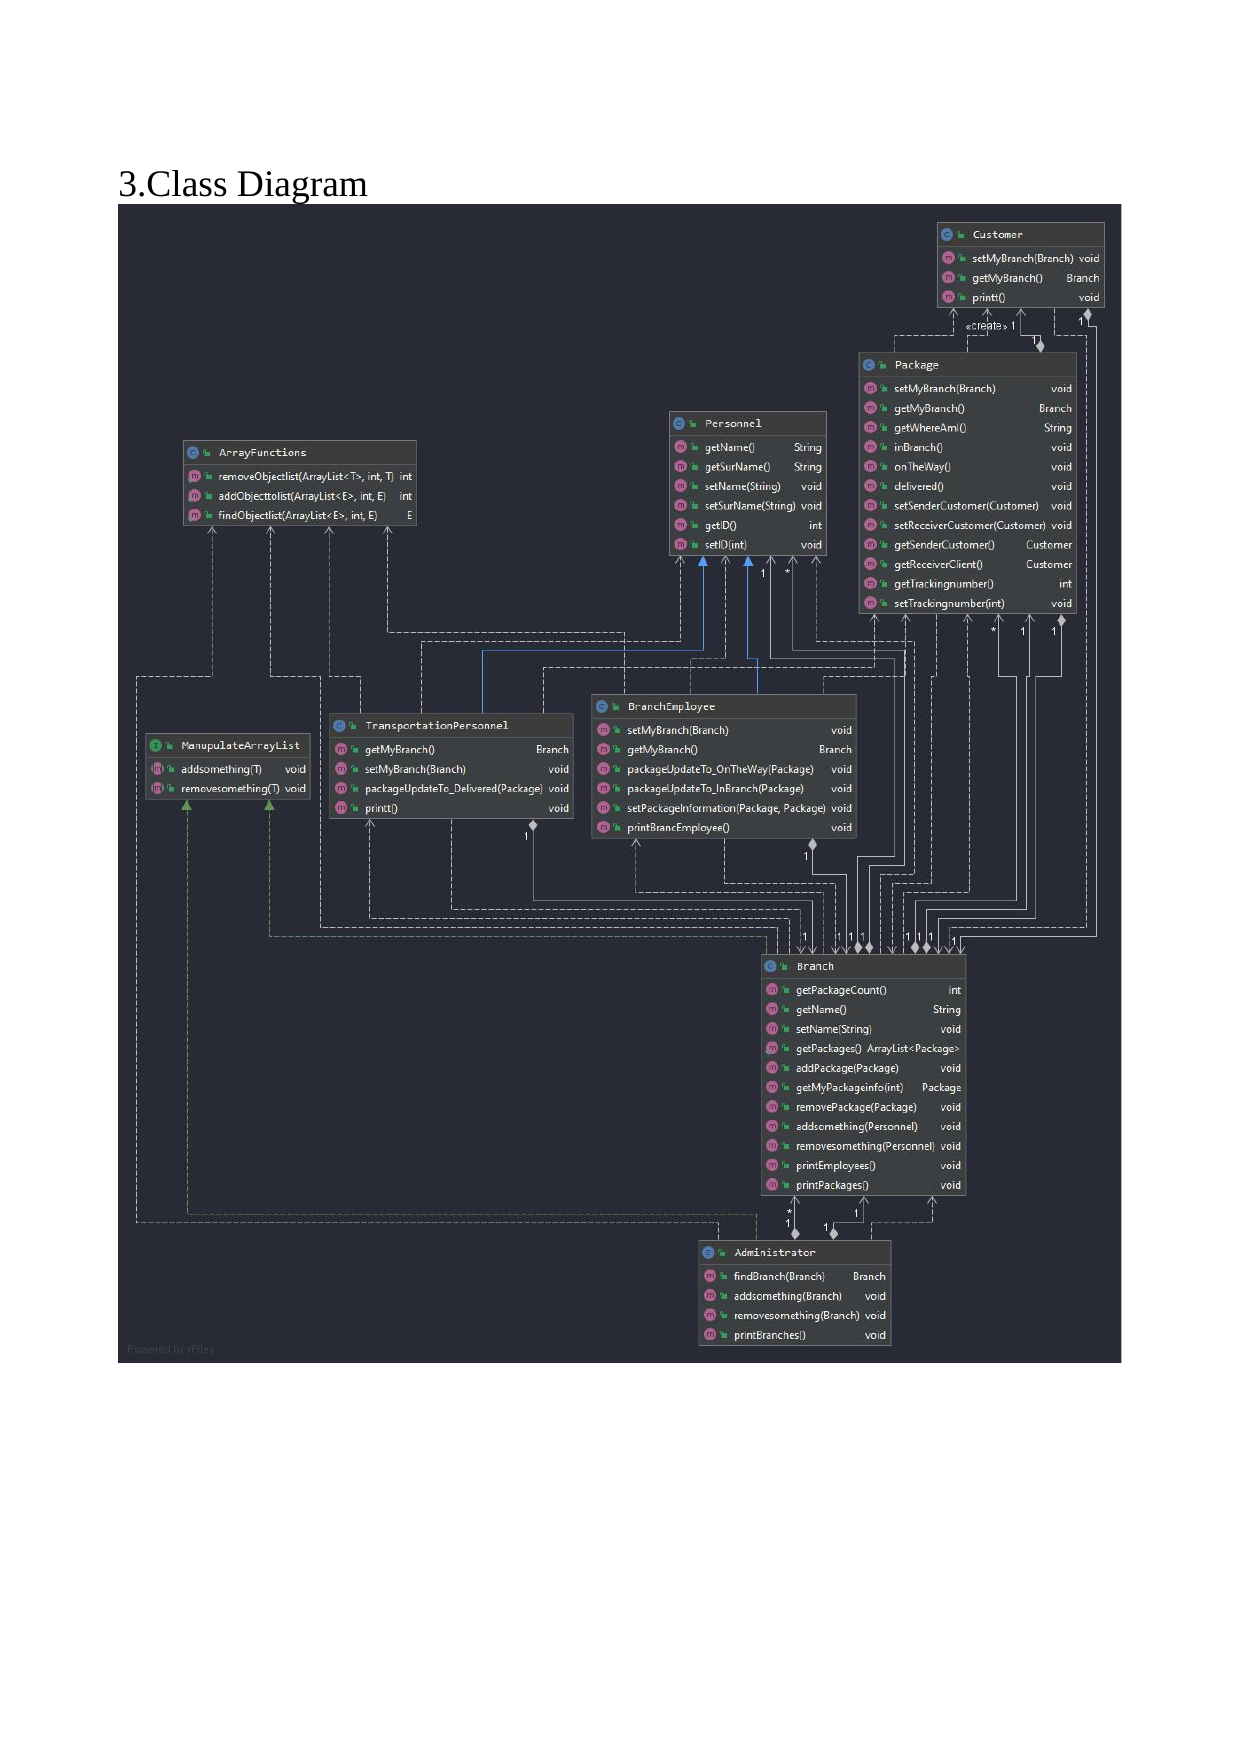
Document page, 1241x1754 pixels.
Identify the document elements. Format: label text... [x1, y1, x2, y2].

text 3.Class Diagram [118, 161, 1122, 204]
